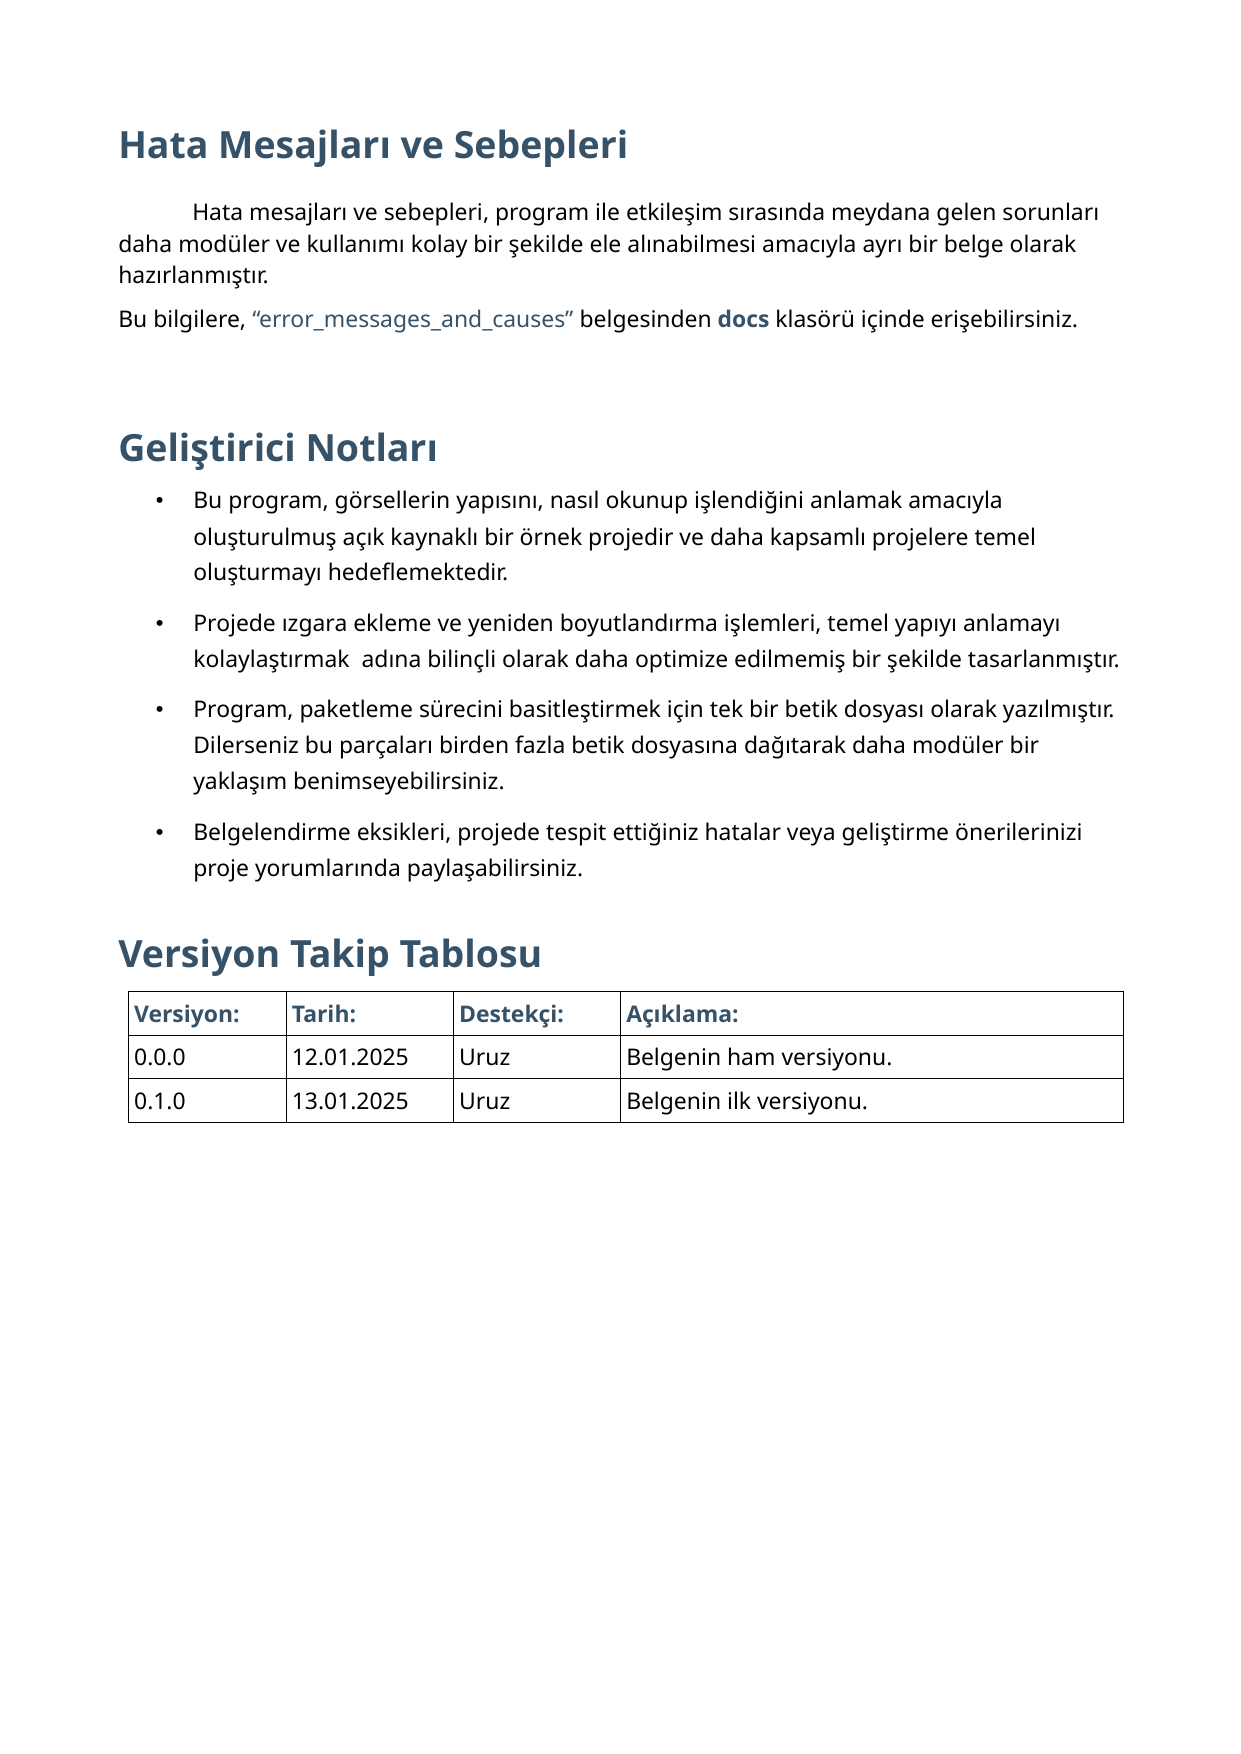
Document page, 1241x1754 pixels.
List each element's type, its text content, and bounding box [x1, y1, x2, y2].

table_cell 0.1.0 [129, 1079, 286, 1122]
table_cell 12.01.2025 [287, 1036, 453, 1078]
table_header Destekçi: [454, 992, 620, 1034]
subtitle Hata Mesajları ve Sebepleri [118, 118, 1122, 169]
table_header Tarih: [287, 992, 453, 1034]
subtitle Hata mesajları ve sebepleri, program ile etkileşim sırasında meydana gelen sorunları daha modüler ve kullanımı kolay bir şekilde ele alınabilmesi amacıyla ayrı bir belge olarak hazırlanmıştır. [118, 196, 1122, 290]
table_cell 13.01.2025 [287, 1079, 453, 1122]
text Bu bilgilere, “error_messages_and_causes” belgesinden docs klasörü içinde erişebilirsiniz. [118, 302, 1122, 334]
list Program, paketleme sürecini basitleştirmek için tek bir betik dosyası olarak yazılmıştır. Dilerseniz bu parçaları birden fazla betik dosyasına dağıtarak daha modüler bir yaklaşım benimseyebilirsiniz. [156, 693, 1122, 796]
table_cell 0.0.0 [129, 1036, 286, 1078]
list Belgelendirme eksikleri, projede tespit ettiğiniz hatalar veya geliştirme önerilerinizi proje yorumlarında paylaşabilirsiniz. [156, 816, 1122, 883]
table_cell Uruz [454, 1079, 620, 1122]
table_cell Uruz [454, 1036, 620, 1078]
subtitle Versiyon Takip Tablosu [118, 927, 1122, 978]
list Projede ızgara ekleme ve yeniden boyutlandırma işlemleri, temel yapıyı anlamayı kolaylaştırmak adına bilinçli olarak daha optimize edilmemiş bir şekilde tasarlanmıştır. [156, 607, 1122, 674]
table_cell Belgenin ham versiyonu. [621, 1036, 1123, 1078]
table_cell Belgenin ilk versiyonu. [621, 1079, 1123, 1122]
subtitle Geliştirici Notları [118, 421, 1122, 472]
table_header Versiyon: [129, 992, 286, 1034]
list Bu program, görsellerin yapısını, nasıl okunup işlendiğini anlamak amacıyla oluşturulmuş açık kaynaklı bir örnek projedir ve daha kapsamlı projelere temel oluşturmayı hedeflemektedir. [156, 484, 1122, 588]
table_header Açıklama: [621, 992, 1123, 1034]
